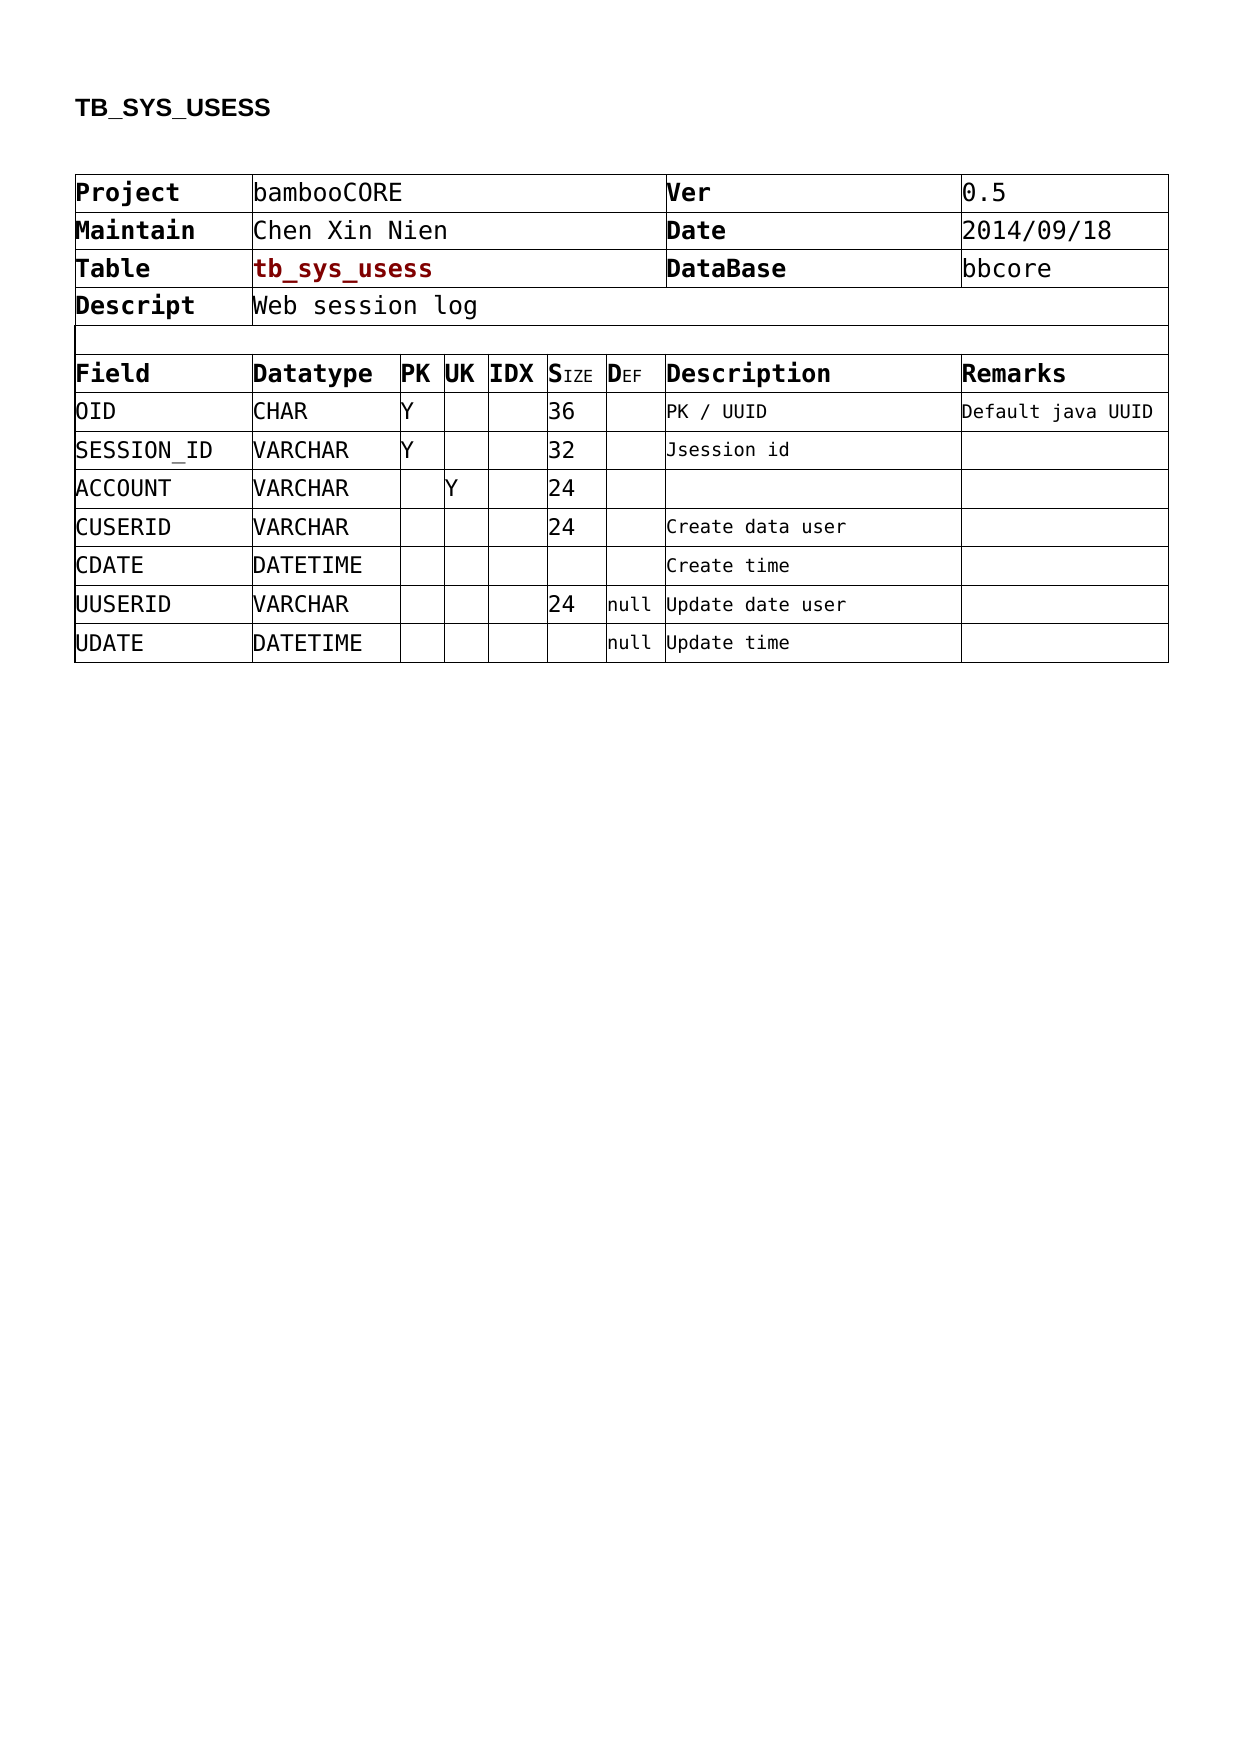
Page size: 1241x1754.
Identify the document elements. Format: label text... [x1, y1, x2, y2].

table_cell [548, 624, 606, 662]
table_cell [1169, 623, 1181, 662]
table_cell 24 [548, 470, 606, 508]
table_cell PK [401, 355, 444, 392]
table_cell IDX [489, 355, 547, 392]
table_cell Y [401, 432, 444, 469]
table_cell [666, 470, 961, 508]
table_cell [1169, 325, 1181, 353]
table_cell [1169, 431, 1181, 469]
table_cell [962, 624, 1168, 662]
table_cell [489, 624, 547, 662]
table_cell Default java UUID [962, 393, 1168, 431]
table_header 0.5 [962, 175, 1168, 212]
table_cell [401, 624, 444, 662]
table_cell Y [445, 470, 488, 508]
table_cell Chen Xin Nien [253, 213, 666, 249]
table_cell PK / UUID [666, 393, 961, 431]
table_cell [962, 547, 1168, 585]
table_cell [962, 509, 1168, 546]
table_cell [1175, 249, 1181, 287]
table_cell Update date user [666, 586, 961, 623]
table_cell Description [666, 355, 961, 392]
table_cell Update time [666, 624, 961, 662]
table_cell [607, 547, 665, 585]
table_header [1175, 174, 1181, 212]
table_cell Remarks [962, 355, 1168, 392]
table_header Ver [667, 175, 961, 212]
table_cell UDATE [76, 624, 252, 662]
table_cell tb_sys_usess [253, 250, 666, 287]
table_cell [1169, 508, 1181, 546]
table_cell [1169, 585, 1181, 623]
table_cell [445, 393, 488, 431]
table_cell UK [445, 355, 488, 392]
table_cell Date [667, 213, 961, 249]
table_cell ACCOUNT [76, 470, 252, 508]
table_cell [962, 432, 1168, 469]
table_cell [489, 470, 547, 508]
table_cell [401, 509, 444, 546]
table_cell [445, 586, 488, 623]
table_cell [607, 470, 665, 508]
table_cell VARCHAR [253, 509, 400, 546]
table_cell [445, 509, 488, 546]
table_cell [489, 509, 547, 546]
table_cell [1169, 546, 1181, 585]
table_cell Create time [666, 547, 961, 585]
table_cell null [607, 586, 665, 623]
table_cell [607, 509, 665, 546]
table_cell [1169, 392, 1181, 431]
table_cell [1175, 212, 1181, 249]
table_cell bbcore [962, 250, 1168, 287]
table_cell CDATE [76, 547, 252, 585]
table_cell DataBase [667, 250, 961, 287]
table_cell SIZE [548, 355, 606, 392]
table_cell [607, 393, 665, 431]
table_cell VARCHAR [253, 470, 400, 508]
table_cell VARCHAR [253, 432, 400, 469]
subtitle TB_SYS_USESS [75, 89, 1165, 127]
table_cell CUSERID [76, 509, 252, 546]
table_cell SESSION_ID [76, 432, 252, 469]
table_cell OID [76, 393, 252, 431]
table_cell 36 [548, 393, 606, 431]
table_cell [401, 586, 444, 623]
table_header bambooCORE [253, 175, 666, 212]
table_cell [445, 547, 488, 585]
table_cell [1169, 354, 1181, 392]
table_cell [548, 547, 606, 585]
table_cell Field [76, 355, 252, 392]
table_cell [607, 432, 665, 469]
table_cell 24 [548, 586, 606, 623]
table_cell null [607, 624, 665, 662]
table_cell UUSERID [76, 586, 252, 623]
table_header Project [76, 175, 252, 212]
table_cell Maintain [76, 213, 252, 249]
table_cell [962, 586, 1168, 623]
table_cell Create data user [666, 509, 961, 546]
table_cell Y [401, 393, 444, 431]
table_cell [1175, 287, 1181, 325]
table_cell VARCHAR [253, 586, 400, 623]
table_cell Datatype [253, 355, 400, 392]
table_cell 24 [548, 509, 606, 546]
table_cell DEF [607, 355, 665, 392]
table_cell CHAR [253, 393, 400, 431]
table_cell 32 [548, 432, 606, 469]
table_cell DATETIME [253, 547, 400, 585]
table_cell [76, 326, 1168, 353]
table_cell Web session log [253, 288, 1168, 325]
table_cell [489, 547, 547, 585]
table_cell [489, 586, 547, 623]
table_cell [962, 470, 1168, 508]
table_cell Table [76, 250, 252, 287]
table_cell DATETIME [253, 624, 400, 662]
table_cell [1169, 469, 1181, 508]
table_cell [489, 432, 547, 469]
table_cell [489, 393, 547, 431]
table_cell [401, 470, 444, 508]
table_cell [445, 624, 488, 662]
table_cell [445, 432, 488, 469]
table_cell [401, 547, 444, 585]
table_cell Jsession id [666, 432, 961, 469]
table_cell Descript [76, 288, 252, 325]
table_cell 2014/09/18 [962, 213, 1168, 249]
